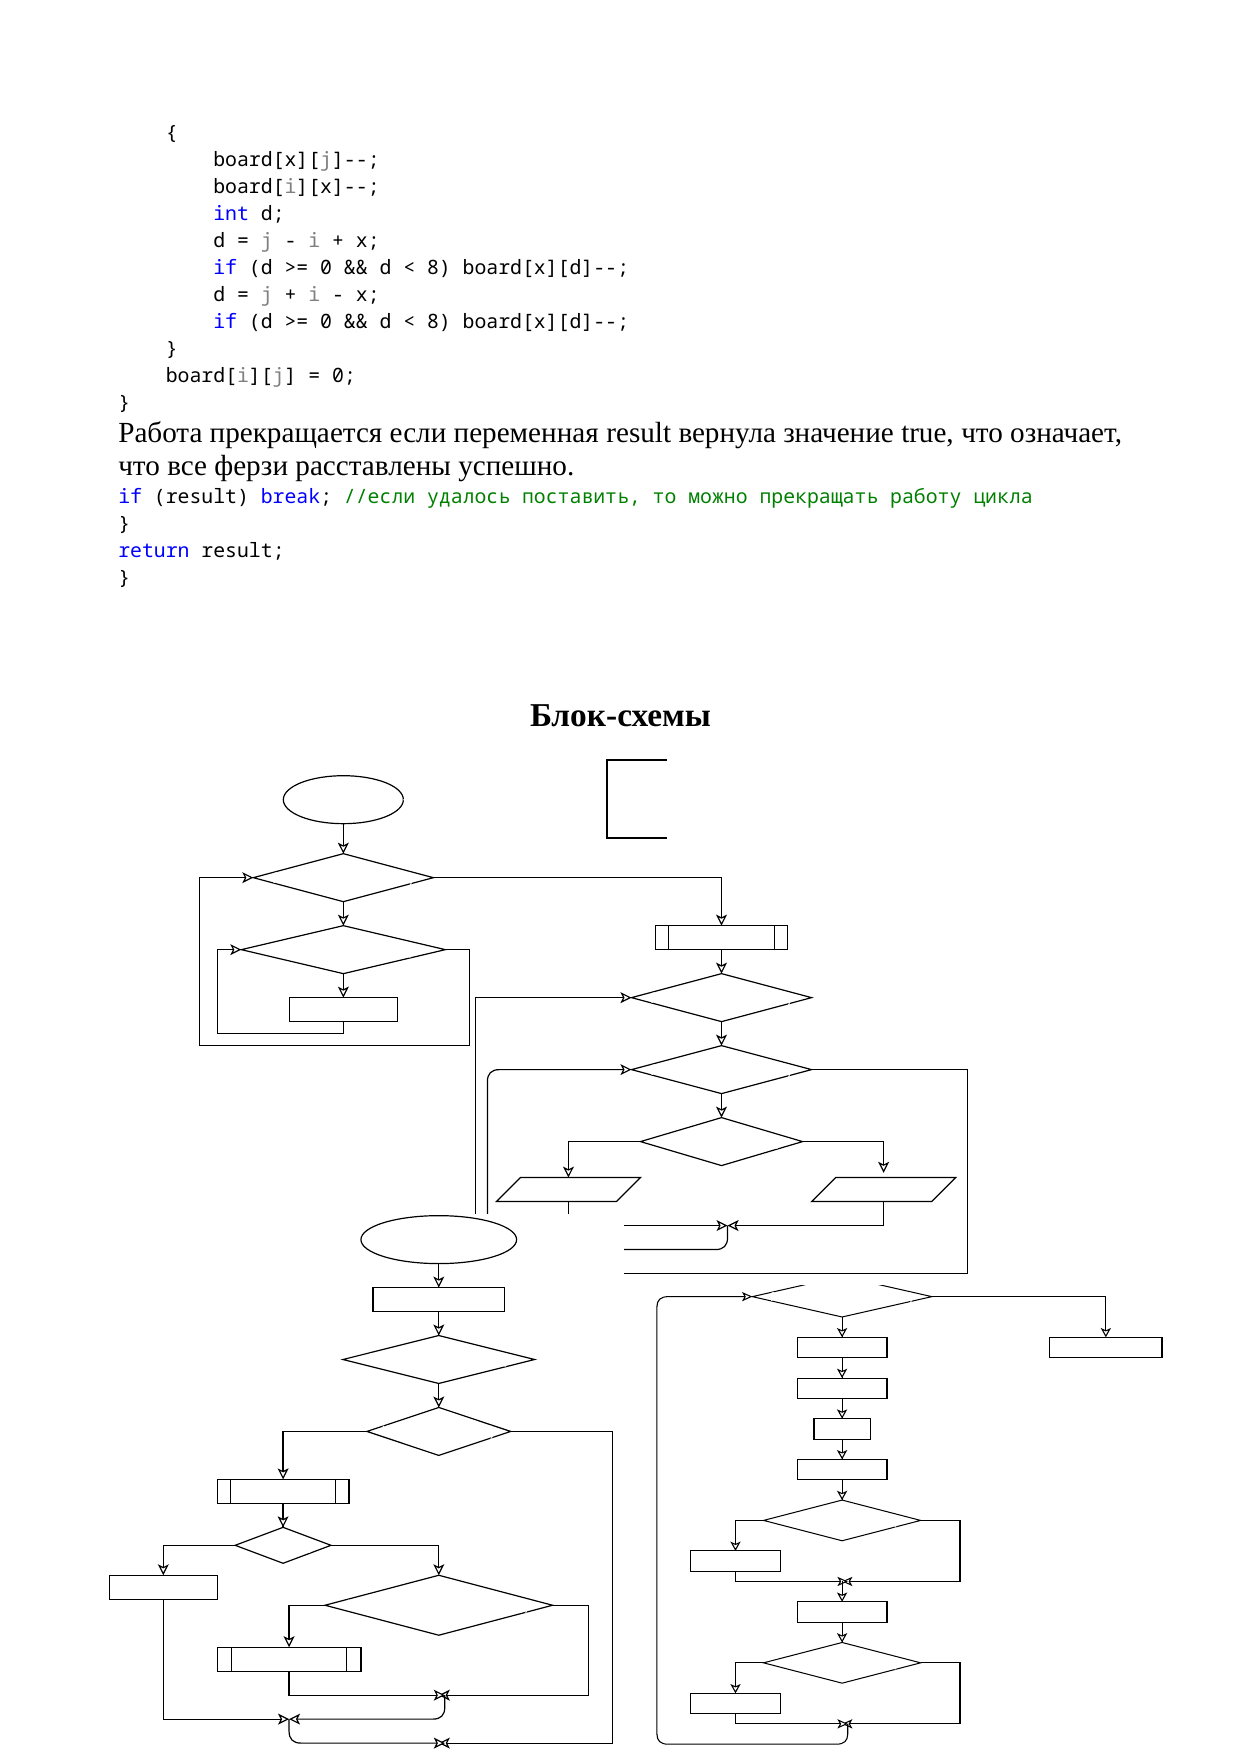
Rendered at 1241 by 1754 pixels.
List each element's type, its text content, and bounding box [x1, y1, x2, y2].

text Работа прекращается если переменная result вернула значение true, что означает, что все ферзи расставлены успешно. [118, 415, 1122, 482]
text if (result) break; //если удалось поставить, то можно прекращать работу цикла [118, 482, 1122, 509]
text Блок-схемы [118, 695, 1122, 734]
text { [118, 118, 1122, 145]
text board[i][x]--; [118, 172, 1122, 199]
text if (d >= 0 && d < 8) board[x][d]--; [118, 307, 1122, 334]
text board[x][j]--; [118, 145, 1122, 172]
text } [118, 563, 1122, 590]
text return result; [118, 536, 1122, 563]
text if (d >= 0 && d < 8) board[x][d]--; [118, 253, 1122, 280]
text board[i][j] = 0; [118, 361, 1122, 388]
text d = j + i - x; [118, 280, 1122, 307]
text } [118, 334, 1122, 361]
text } [118, 509, 1122, 536]
text int d; [118, 199, 1122, 226]
text } [118, 388, 1122, 415]
text d = j - i + x; [118, 226, 1122, 253]
